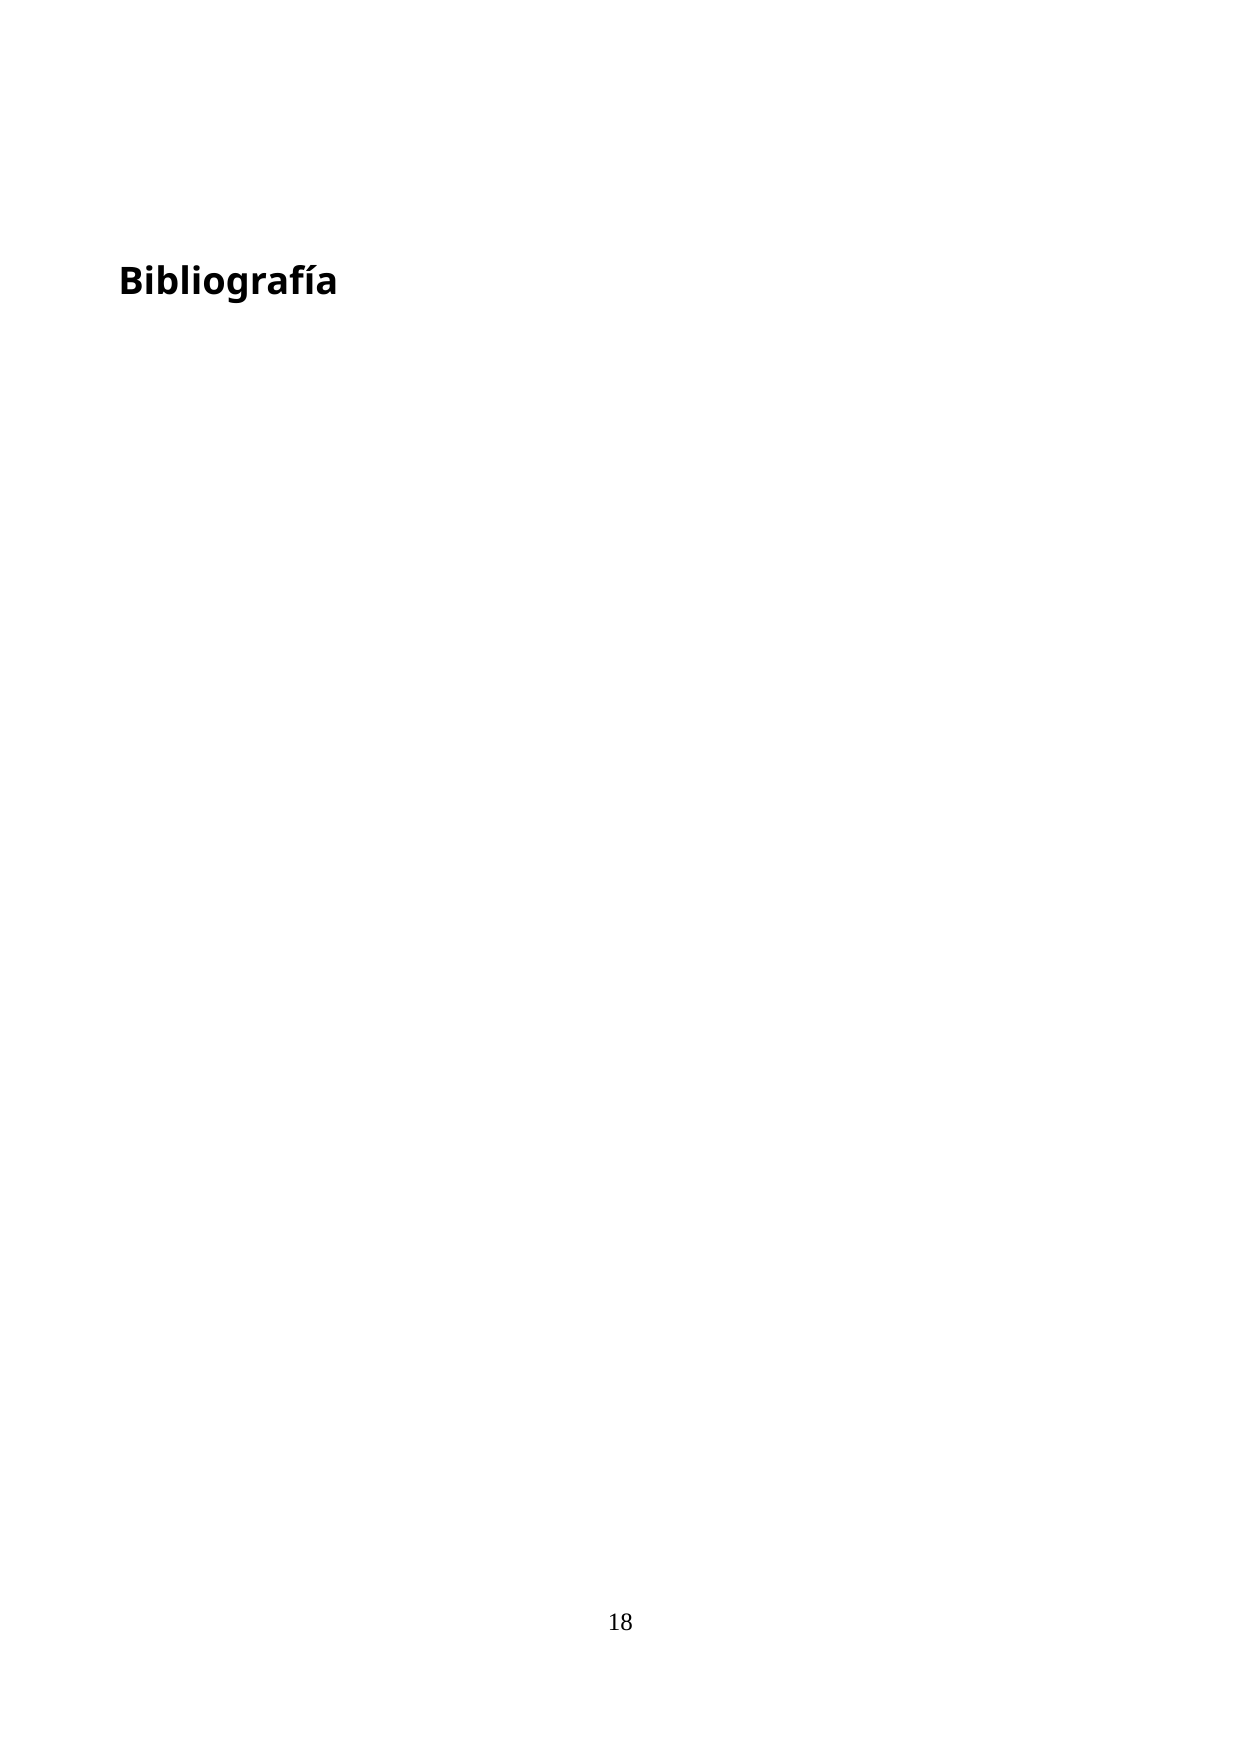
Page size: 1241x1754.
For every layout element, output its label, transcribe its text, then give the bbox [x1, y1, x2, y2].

subtitle Bibliografía [118, 254, 1122, 306]
